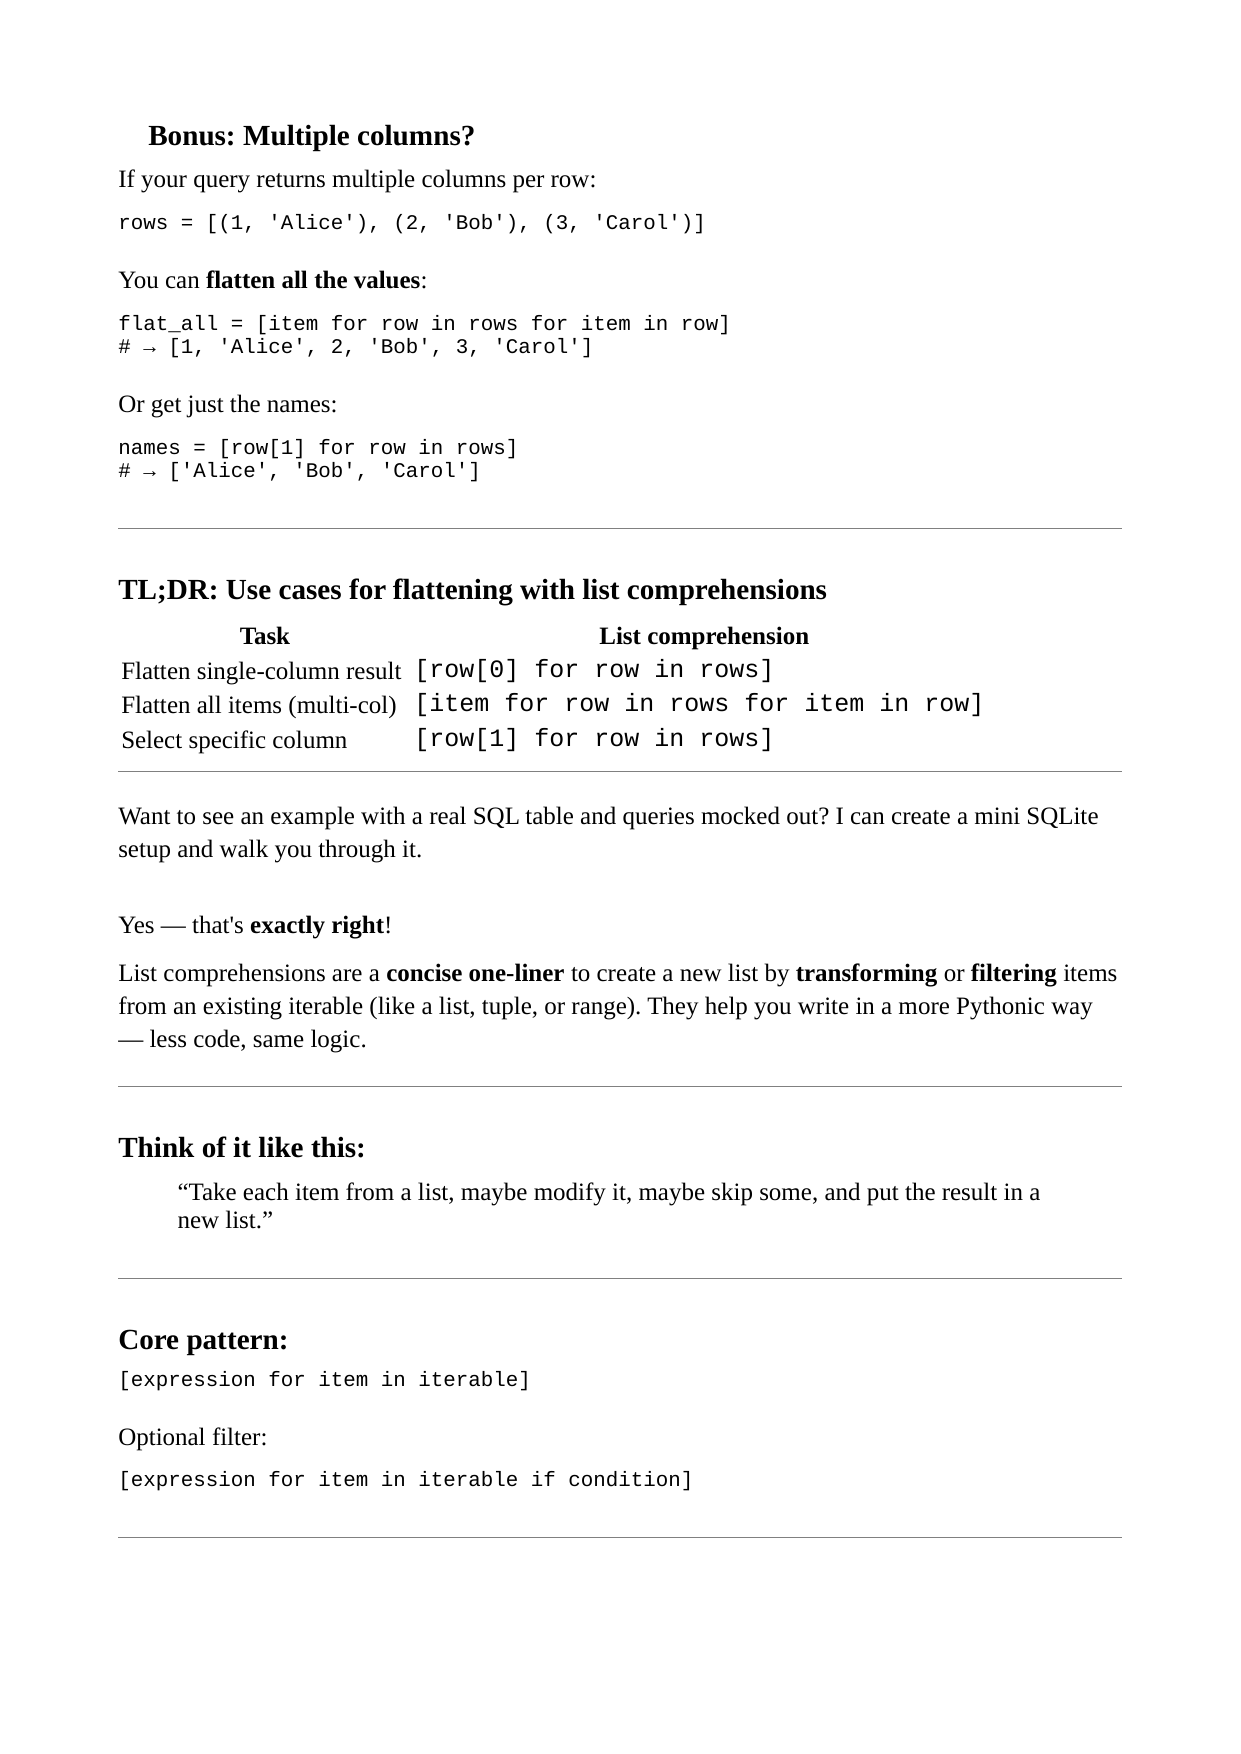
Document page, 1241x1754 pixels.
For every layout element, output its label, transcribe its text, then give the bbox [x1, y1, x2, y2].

text List comprehensions are a concise one-liner to create a new list by transforming or filtering items from an existing iterable (like a list, tuple, or range). They help you write in a more Pythonic way — less code, same logic. [118, 958, 1122, 1053]
text You can flatten all the values: [118, 265, 1122, 294]
text Want to see an example with a real SQL table and queries mocked out? I can create a mini SQLite setup and walk you through it. [118, 801, 1122, 863]
table_cell [row[0] for row in rows] [411, 653, 997, 688]
text Optional filter: [118, 1422, 1122, 1450]
subtitle TL;DR: Use cases for flattening with list comprehensions [118, 572, 1122, 606]
text [expression for item in iterable] [118, 1368, 1122, 1392]
text names = [row[1] for row in rows] [118, 437, 1122, 461]
text If your query returns multiple columns per row: [118, 164, 1122, 193]
subtitle Think of it like this: [118, 1131, 1122, 1164]
table_cell Flatten single-column result [118, 653, 411, 688]
text “Take each item from a list, maybe modify it, maybe skip some, and put the result in a new list.” [177, 1177, 1063, 1234]
table_header List comprehension [411, 619, 997, 653]
table_cell [row[1] for row in rows] [411, 722, 997, 757]
text rows = [(1, 'Alice'), (2, 'Bob'), (3, 'Carol')] [118, 212, 1122, 235]
text [expression for item in iterable if condition] [118, 1469, 1122, 1493]
table_cell Select specific column [118, 722, 411, 757]
text flat_all = [item for row in rows for item in row] [118, 312, 1122, 336]
table_header Task [118, 619, 411, 653]
text Yes — that's exactly right! [118, 911, 1122, 939]
text # → ['Alice', 'Bob', 'Carol'] [118, 461, 1122, 484]
table_cell Flatten all items (multi-col) [118, 688, 411, 722]
subtitle 🔹 Bonus: Multiple columns? [118, 118, 1122, 152]
text Or get just the names: [118, 389, 1122, 418]
text # → [1, 'Alice', 2, 'Bob', 3, 'Carol'] [118, 336, 1122, 360]
subtitle Core pattern: [118, 1322, 1122, 1356]
table_cell [item for row in rows for item in row] [411, 688, 997, 722]
